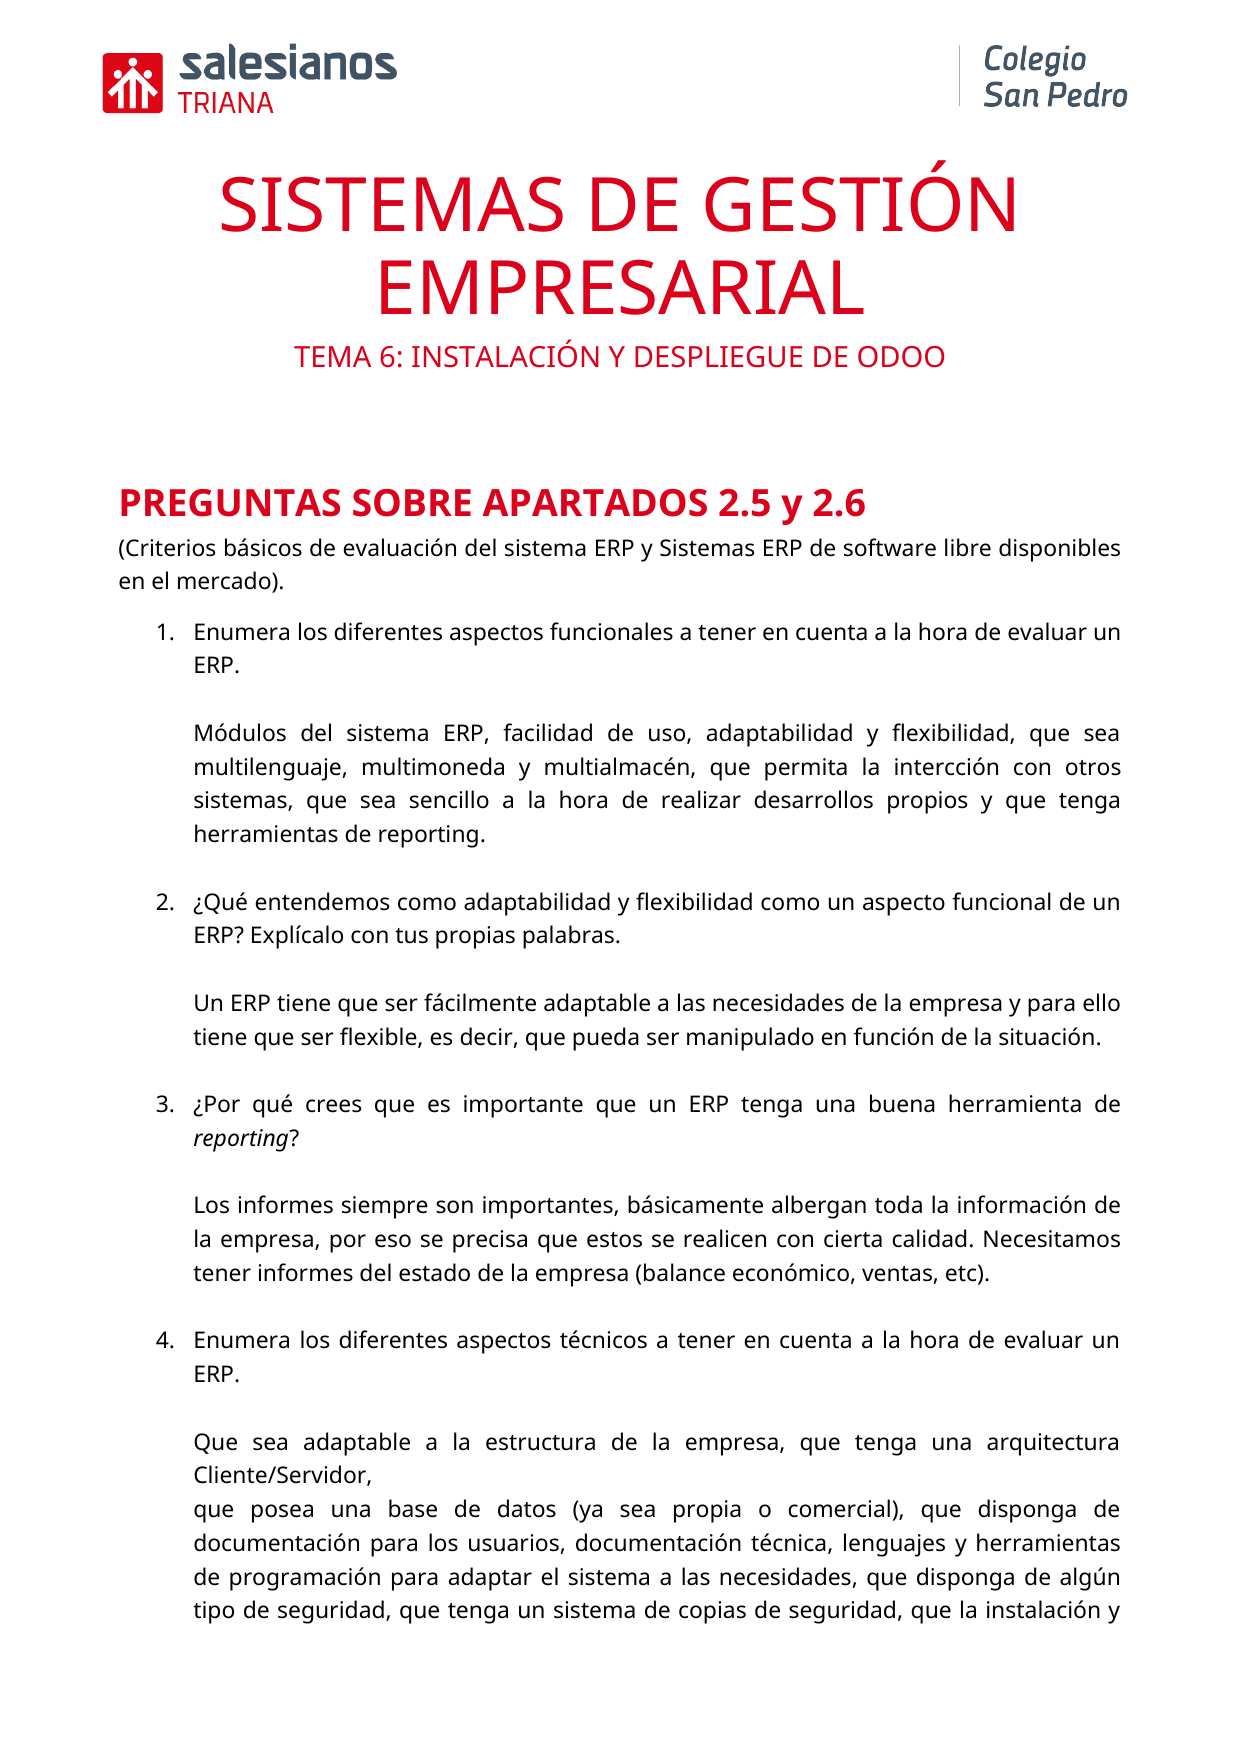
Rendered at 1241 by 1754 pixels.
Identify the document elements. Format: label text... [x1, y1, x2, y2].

text que posea una base de datos (ya sea propia o comercial), que disponga de documentación para los usuarios, documentación técnica, lenguajes y herramientas de programación para adaptar el sistema a las necesidades, que disponga de algún tipo de seguridad, que tenga un sistema de copias de seguridad, que la instalación y [156, 1493, 1122, 1626]
text (Criterios básicos de evaluación del sistema ERP y Sistemas ERP de software libre disponibles en el mercado). [118, 531, 1122, 596]
subtitle TEMA 6: INSTALACIÓN Y DESPLIEGUE DE ODOO [118, 336, 1122, 376]
text Los informes siempre son importantes, básicamente albergan toda la información de la empresa, por eso se precisa que estos se realicen con cierta calidad. Necesitamos tener informes del estado de la empresa (balance económico, ventas, etc). [156, 1189, 1122, 1288]
text Que sea adaptable a la estructura de la empresa, que tenga una arquitectura Cliente/Servidor, [156, 1426, 1122, 1491]
text Un ERP tiene que ser fácilmente adaptable a las necesidades de la empresa y para ello tiene que ser flexible, es decir, que pueda ser manipulado en función de la situación. [156, 987, 1122, 1052]
list Enumera los diferentes aspectos técnicos a tener en cuenta a la hora de evaluar un ERP. [156, 1324, 1122, 1389]
picture [93, 28, 402, 125]
list Módulos del sistema ERP, facilidad de uso, adaptabilidad y flexibilidad, que sea multilenguaje, multimoneda y multialmacén, que permita la intercción con otros sistemas, que sea sencillo a la hora de realizar desarrollos propios y que tenga herramientas de reporting. [156, 717, 1122, 849]
picture [951, 32, 1136, 122]
title SISTEMAS DE GESTIÓN EMPRESARIAL [118, 162, 1122, 336]
list Enumera los diferentes aspectos funcionales a tener en cuenta a la hora de evaluar un ERP. [156, 616, 1122, 681]
list ¿Qué entendemos como adaptabilidad y flexibilidad como un aspecto funcional de un ERP? Explícalo con tus propias palabras. [156, 886, 1122, 951]
subtitle PREGUNTAS SOBRE APARTADOS 2.5 y 2.6 [118, 476, 1122, 527]
list ¿Por qué crees que es importante que un ERP tenga una buena herramienta de reporting? [156, 1088, 1122, 1153]
